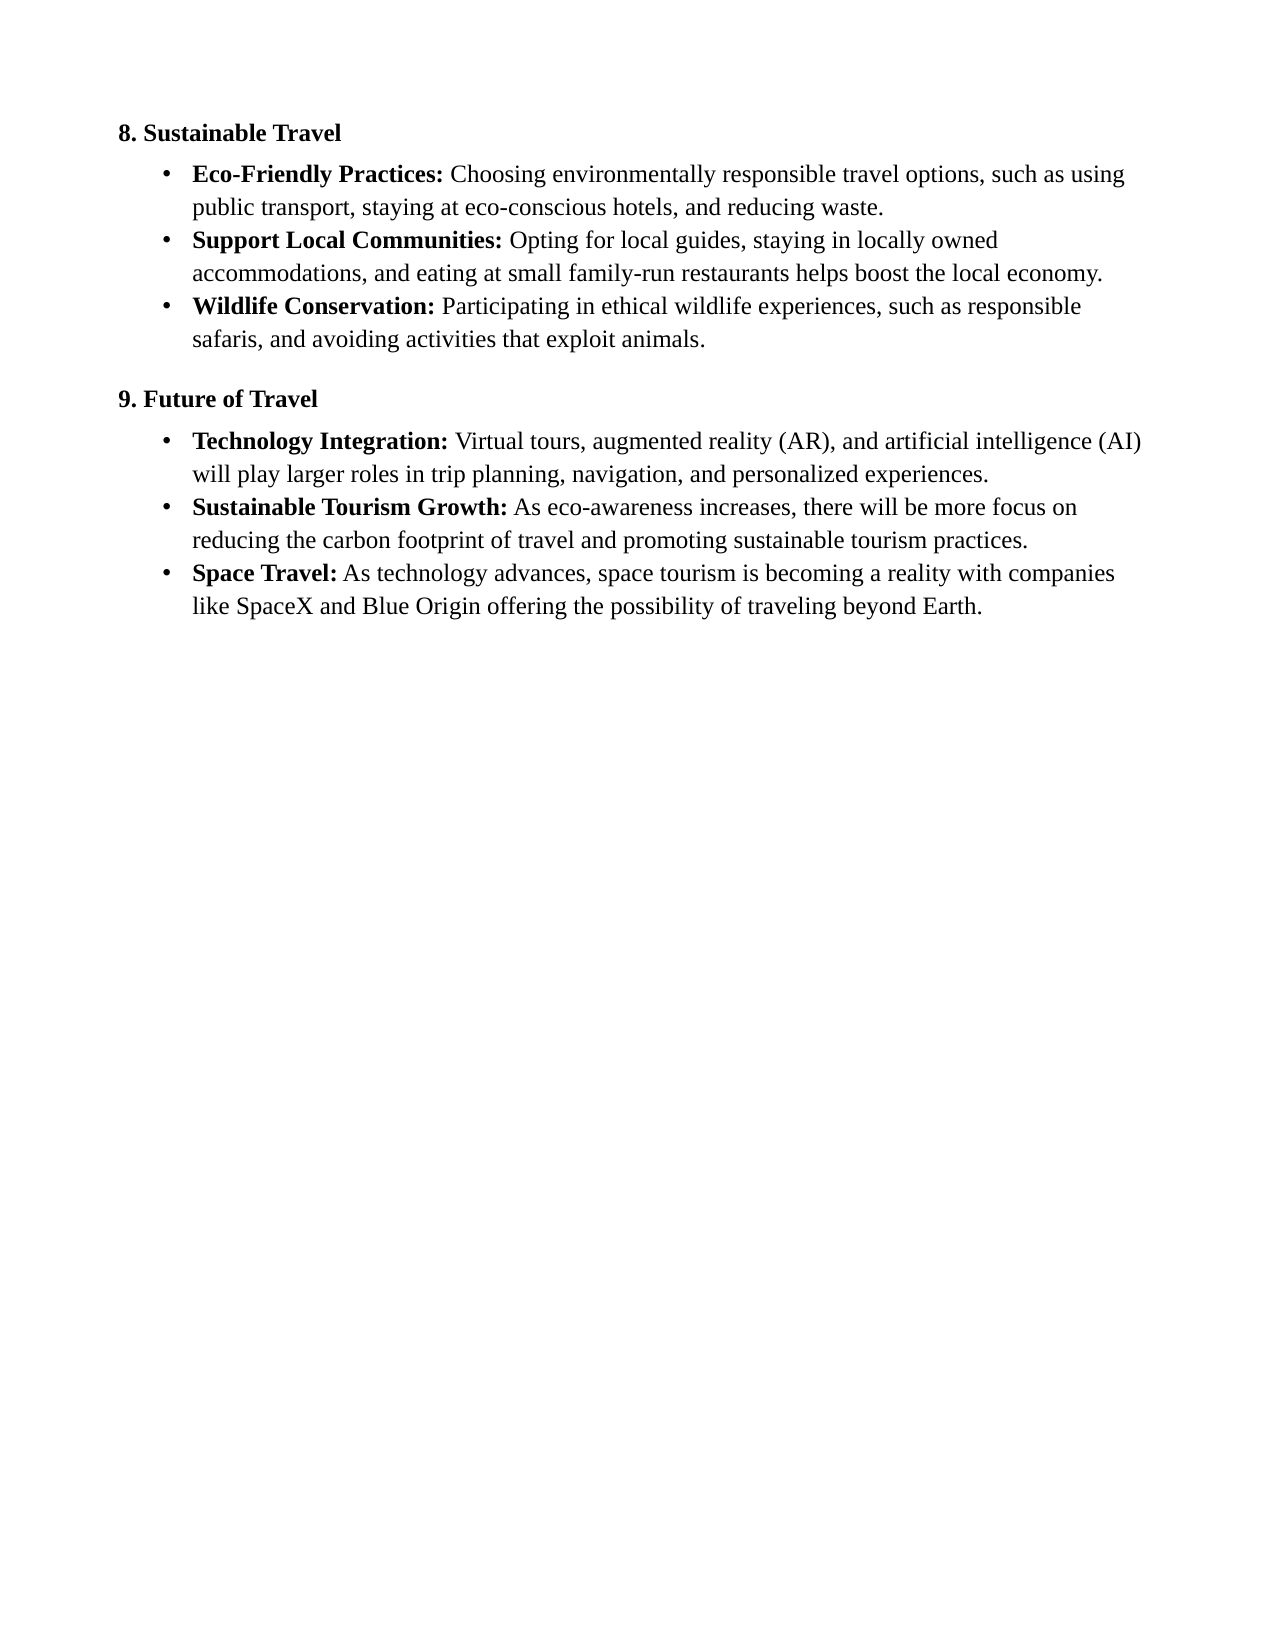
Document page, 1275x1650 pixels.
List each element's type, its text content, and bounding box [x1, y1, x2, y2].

subtitle 8. Sustainable Travel [118, 118, 1157, 147]
list Sustainable Tourism Growth: As eco-awareness increases, there will be more focus on reducing the carbon footprint of travel and promoting sustainable tourism practices. [162, 492, 1157, 554]
list Wildlife Conservation: Participating in ethical wildlife experiences, such as responsible safaris, and avoiding activities that exploit animals. [162, 291, 1157, 353]
list Technology Integration: Virtual tours, augmented reality (AR), and artificial intelligence (AI) will play larger roles in trip planning, navigation, and personalized experiences. [162, 426, 1157, 488]
list Space Travel: As technology advances, space tourism is becoming a reality with companies like SpaceX and Blue Origin offering the possibility of traveling beyond Earth. [162, 558, 1157, 620]
list Eco-Friendly Practices: Choosing environmentally responsible travel options, such as using public transport, staying at eco-conscious hotels, and reducing waste. [162, 159, 1157, 221]
subtitle 9. Future of Travel [118, 384, 1157, 413]
list Support Local Communities: Opting for local guides, staying in locally owned accommodations, and eating at small family-run restaurants helps boost the local economy. [162, 225, 1157, 287]
